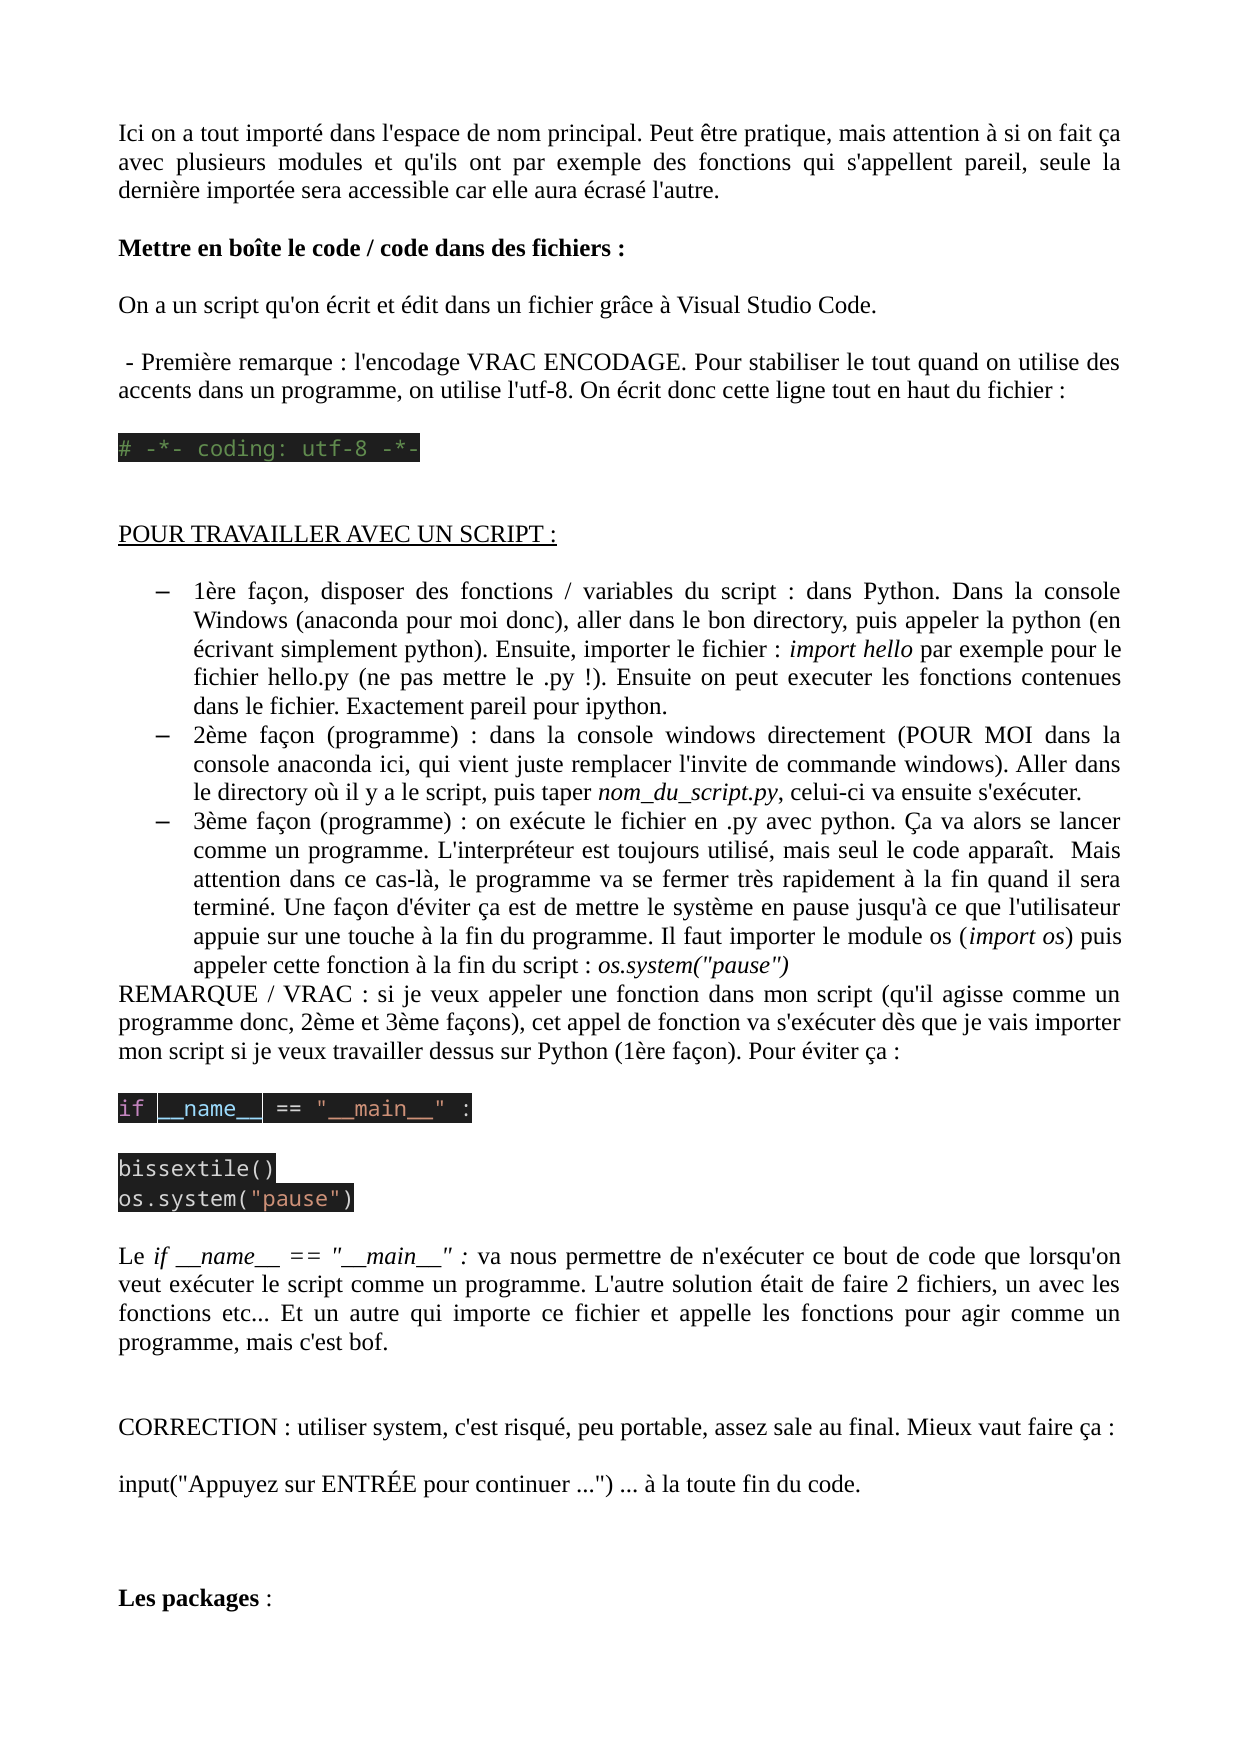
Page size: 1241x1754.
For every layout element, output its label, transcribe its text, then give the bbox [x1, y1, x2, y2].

text - Première remarque : l'encodage VRAC ENCODAGE. Pour stabiliser le tout quand on utilise des accents dans un programme, on utilise l'utf-8. On écrit donc cette ligne tout en haut du fichier : [118, 347, 1122, 404]
text bissextile() [118, 1153, 1122, 1183]
text os.system("pause") [118, 1183, 1122, 1212]
list 3ème façon (programme) : on exécute le fichier en .py avec python. Ça va alors se lancer comme un programme. L'interpréteur est toujours utilisé, mais seul le code apparaît. Mais attention dans ce cas-là, le programme va se fermer très rapidement à la fin quand il sera terminé. Une façon d'éviter ça est de mettre le système en pause jusqu'à ce que l'utilisateur appuie sur une touche à la fin du programme. Il faut importer le module os (import os) puis appeler cette fonction à la fin du script : os.system("pause") [156, 806, 1122, 979]
text Les packages : [118, 1583, 1122, 1612]
text Mettre en boîte le code / code dans des fichiers : [118, 233, 1122, 261]
text CORRECTION : utiliser system, c'est risqué, peu portable, assez sale au final. Mieux vaut faire ça : [118, 1412, 1122, 1441]
text input("Appuyez sur ENTRÉE pour continuer ...") ... à la toute fin du code. [118, 1469, 1122, 1498]
text # -*- coding: utf-8 -*- [118, 433, 1122, 462]
text Le if __name__ == "__main__" : va nous permettre de n'exécuter ce bout de code que lorsqu'on veut exécuter le script comme un programme. L'autre solution était de faire 2 fichiers, un avec les fonctions etc... Et un autre qui importe ce fichier et appelle les fonctions pour agir comme un programme, mais c'est bof. [118, 1241, 1122, 1356]
text REMARQUE / VRAC : si je veux appeler une fonction dans mon script (qu'il agisse comme un programme donc, 2ème et 3ème façons), cet appel de fonction va s'exécuter dès que je vais importer mon script si je veux travailler dessus sur Python (1ère façon). Pour éviter ça : [118, 979, 1122, 1065]
list 1ère façon, disposer des fonctions / variables du script : dans Python. Dans la console Windows (anaconda pour moi donc), aller dans le bon directory, puis appeler la python (en écrivant simplement python). Ensuite, importer le fichier : import hello par exemple pour le fichier hello.py (ne pas mettre le .py !). Ensuite on peut executer les fonctions contenues dans le fichier. Exactement pareil pour ipython. [156, 576, 1122, 720]
text if __name__ == "__main__" : [118, 1093, 1122, 1123]
text On a un script qu'on écrit et édit dans un fichier grâce à Visual Studio Code. [118, 290, 1122, 318]
list 2ème façon (programme) : dans la console windows directement (POUR MOI dans la console anaconda ici, qui vient juste remplacer l'invite de commande windows). Aller dans le directory où il y a le script, puis taper nom_du_script.py, celui-ci va ensuite s'exécuter. [156, 720, 1122, 806]
text Ici on a tout importé dans l'espace de nom principal. Peut être pratique, mais attention à si on fait ça avec plusieurs modules et qu'ils ont par exemple des fonctions qui s'appellent pareil, seule la dernière importée sera accessible car elle aura écrasé l'autre. [118, 118, 1122, 204]
text POUR TRAVAILLER AVEC UN SCRIPT : [118, 519, 1122, 548]
